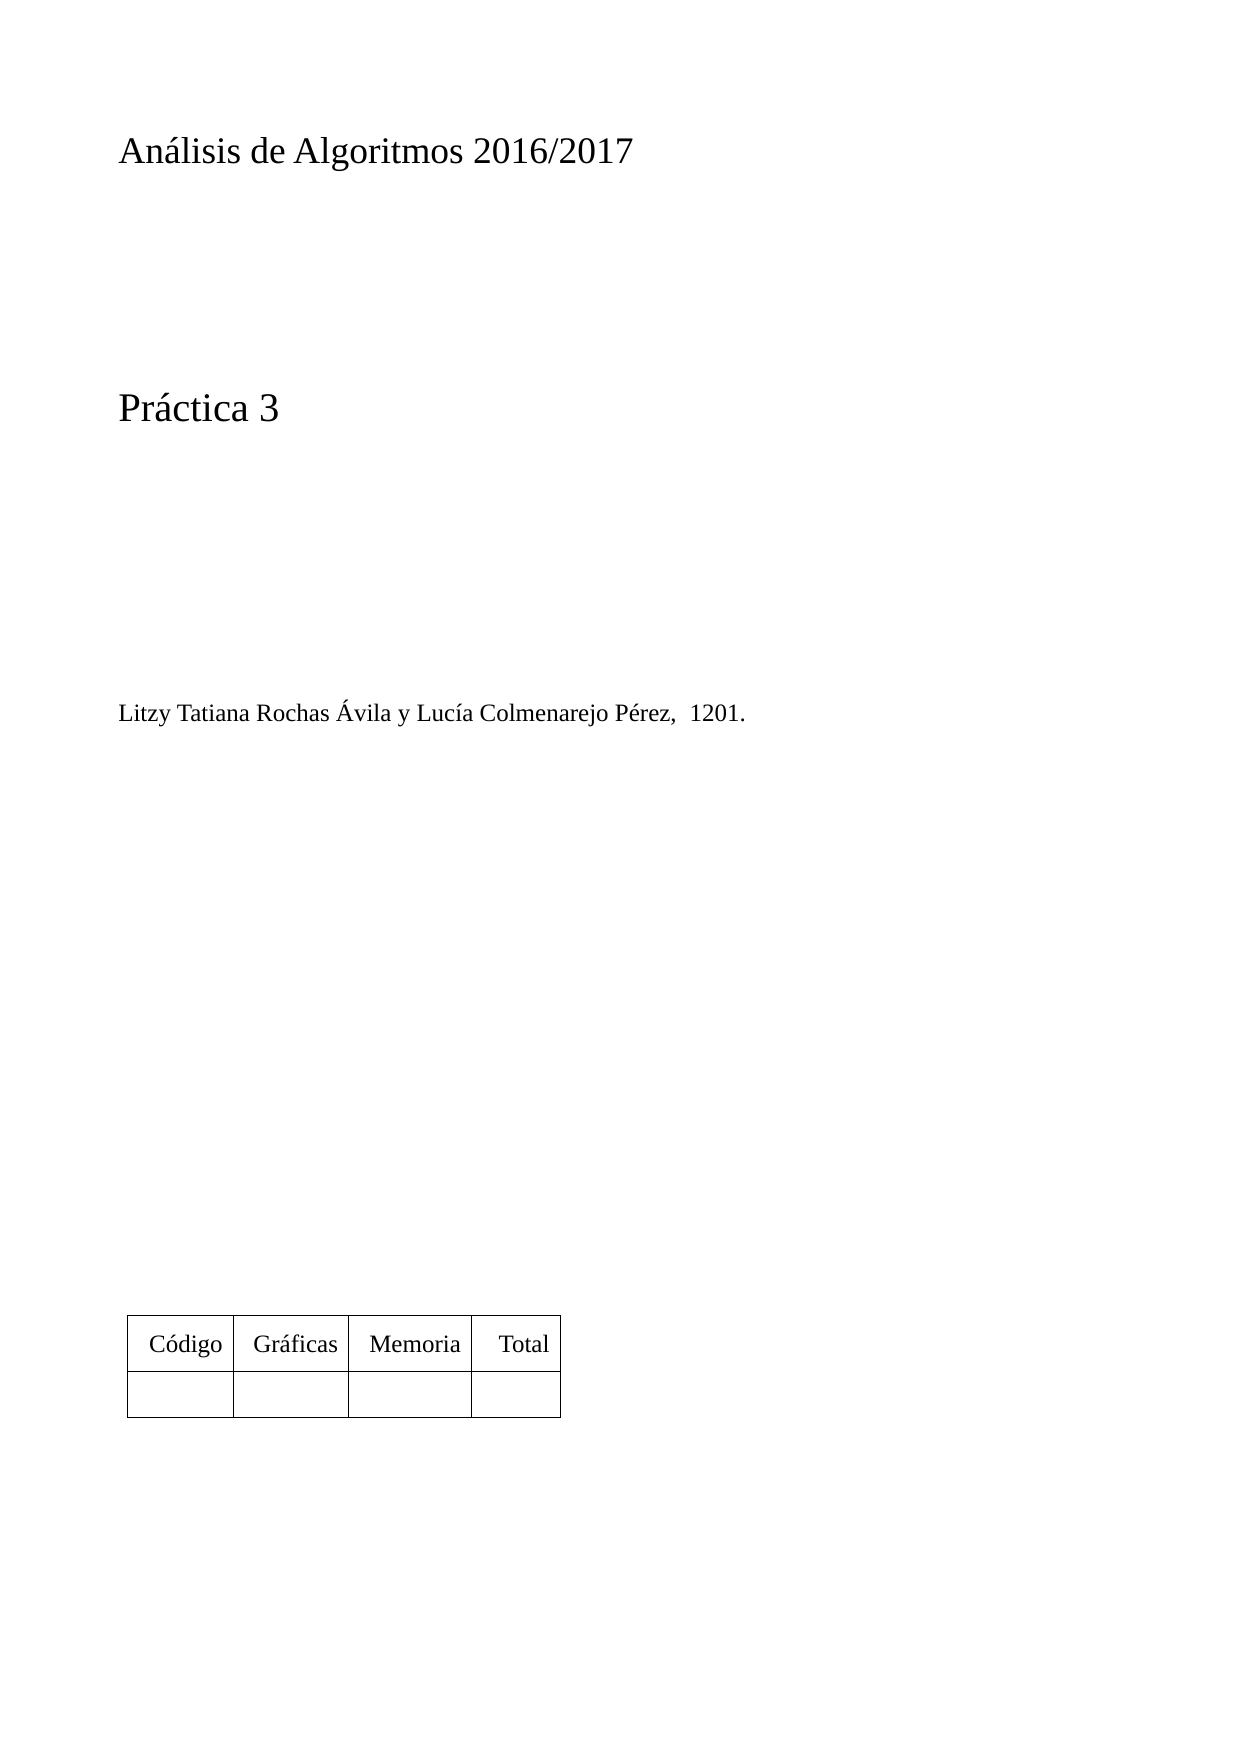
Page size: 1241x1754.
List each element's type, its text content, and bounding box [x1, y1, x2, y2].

table_cell [472, 1372, 560, 1417]
text Litzy Tatiana Rochas Ávila y Lucía Colmenarejo Pérez, 1201. [118, 698, 1122, 727]
table_header Código [128, 1316, 233, 1371]
table_cell [128, 1372, 233, 1417]
text Análisis de Algoritmos 2016/2017 [118, 128, 1122, 172]
table_header Gráficas [234, 1316, 348, 1371]
table_cell [349, 1372, 471, 1417]
table_cell [234, 1372, 348, 1417]
table_header Total [472, 1316, 560, 1371]
table_header Memoria [349, 1316, 471, 1371]
text Práctica 3 [118, 384, 1122, 430]
